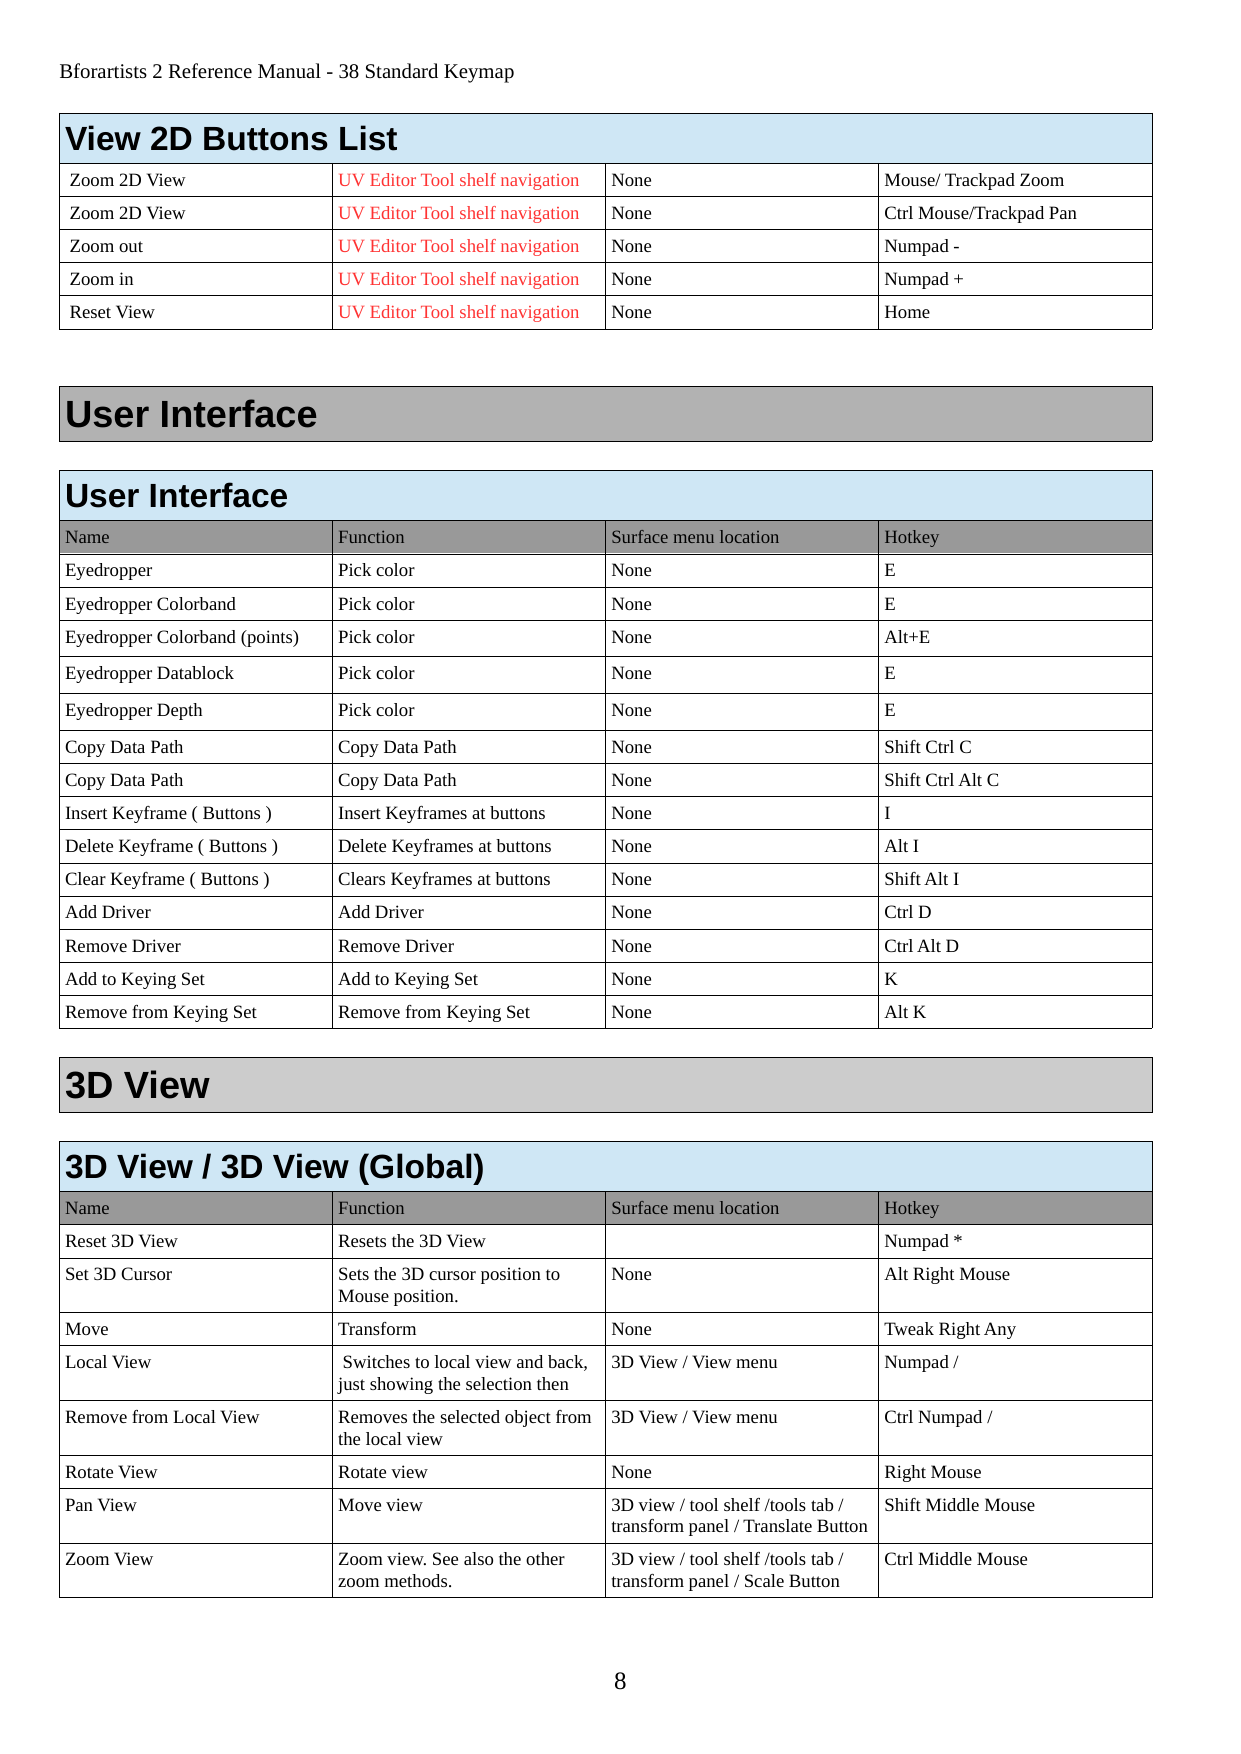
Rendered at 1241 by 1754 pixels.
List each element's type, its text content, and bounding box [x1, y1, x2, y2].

table_cell Shift Alt I [879, 864, 1152, 896]
table_cell Rotate view [333, 1456, 605, 1488]
table_header User Interface [60, 387, 1152, 441]
table_cell Ctrl D [879, 897, 1152, 929]
table_cell UV Editor Tool shelf navigation [333, 263, 605, 295]
table_cell Eyedropper Datablock [60, 657, 332, 693]
table_cell Ctrl Numpad / [879, 1401, 1152, 1455]
table_cell Reset View [60, 296, 332, 328]
table_cell Rotate View [60, 1456, 332, 1488]
table_cell Local View [60, 1346, 332, 1400]
table_cell E [879, 657, 1152, 693]
table_cell Hotkey [879, 1192, 1152, 1224]
table_header User Interface [60, 471, 1152, 520]
table_cell Clears Keyframes at buttons [333, 864, 605, 896]
table_cell Remove from Keying Set [333, 996, 605, 1028]
table_cell Function [333, 1192, 605, 1224]
table_cell None [606, 164, 878, 196]
table_cell Copy Data Path [60, 731, 332, 763]
table_cell Copy Data Path [60, 764, 332, 796]
table_cell Remove Driver [60, 930, 332, 962]
table_cell Shift Ctrl Alt C [879, 764, 1152, 796]
table_cell None [606, 296, 878, 328]
table_cell UV Editor Tool shelf navigation [333, 197, 605, 229]
table_cell UV Editor Tool shelf navigation [333, 230, 605, 262]
table_cell Numpad * [879, 1225, 1152, 1257]
table_cell Hotkey [879, 521, 1152, 553]
table_cell Delete Keyframe ( Buttons ) [60, 830, 332, 862]
table_cell [606, 1225, 878, 1257]
table_header 3D View / 3D View (Global) [60, 1142, 1152, 1191]
table_cell Ctrl Mouse/Trackpad Pan [879, 197, 1152, 229]
table_cell Reset 3D View [60, 1225, 332, 1257]
table_cell Alt Right Mouse [879, 1259, 1152, 1312]
table_cell Add Driver [60, 897, 332, 929]
table_cell Insert Keyframes at buttons [333, 797, 605, 829]
table_cell UV Editor Tool shelf navigation [333, 164, 605, 196]
table_cell Switches to local view and back, just showing the selection then [333, 1346, 605, 1400]
table_cell None [606, 864, 878, 896]
table_cell Sets the 3D cursor position to Mouse position. [333, 1259, 605, 1312]
table_cell Pick color [333, 694, 605, 730]
table_cell Name [60, 1192, 332, 1224]
table_cell Alt I [879, 830, 1152, 862]
table_cell Eyedropper Colorband (points) [60, 621, 332, 656]
table_cell None [606, 657, 878, 693]
table_cell UV Editor Tool shelf navigation [333, 296, 605, 328]
table_cell None [606, 897, 878, 929]
table_header View 2D Buttons List [60, 114, 1152, 163]
table_cell None [606, 764, 878, 796]
table_cell Function [333, 521, 605, 553]
table_cell Ctrl Alt D [879, 930, 1152, 962]
table_cell Numpad + [879, 263, 1152, 295]
table_cell Name [60, 521, 332, 553]
table_cell Eyedropper [60, 555, 332, 587]
table_cell 3D view / tool shelf /tools tab / transform panel / Scale Button [606, 1544, 878, 1597]
table_cell None [606, 1456, 878, 1488]
table_cell Ctrl Middle Mouse [879, 1544, 1152, 1597]
table_cell Home [879, 296, 1152, 328]
table_cell Set 3D Cursor [60, 1259, 332, 1312]
table_cell Zoom view. See also the other zoom methods. [333, 1544, 605, 1597]
table_cell Add to Keying Set [60, 963, 332, 995]
table_cell None [606, 1259, 878, 1312]
table_cell None [606, 555, 878, 587]
table_cell Alt+E [879, 621, 1152, 656]
table_cell Shift Middle Mouse [879, 1489, 1152, 1542]
table_cell 3D View / View menu [606, 1401, 878, 1455]
table_cell Add Driver [333, 897, 605, 929]
table_cell None [606, 731, 878, 763]
table_cell Numpad / [879, 1346, 1152, 1400]
table_cell Zoom 2D View [60, 197, 332, 229]
table_cell Pick color [333, 621, 605, 656]
table_cell None [606, 1313, 878, 1345]
table_cell Remove from Local View [60, 1401, 332, 1455]
table_cell Pick color [333, 657, 605, 693]
table_cell Zoom in [60, 263, 332, 295]
table_cell None [606, 963, 878, 995]
table_cell Numpad - [879, 230, 1152, 262]
table_cell Alt K [879, 996, 1152, 1028]
table_cell Removes the selected object from the local view [333, 1401, 605, 1455]
table_cell Resets the 3D View [333, 1225, 605, 1257]
table_cell Shift Ctrl C [879, 731, 1152, 763]
table_cell Zoom View [60, 1544, 332, 1597]
table_cell Insert Keyframe ( Buttons ) [60, 797, 332, 829]
table_cell Surface menu location [606, 1192, 878, 1224]
table_cell Pan View [60, 1489, 332, 1542]
table_cell None [606, 996, 878, 1028]
table_cell None [606, 621, 878, 656]
table_cell Right Mouse [879, 1456, 1152, 1488]
table_cell Zoom 2D View [60, 164, 332, 196]
table_cell Clear Keyframe ( Buttons ) [60, 864, 332, 896]
table_cell Pick color [333, 588, 605, 620]
table_cell Copy Data Path [333, 764, 605, 796]
table_cell Zoom out [60, 230, 332, 262]
table_cell None [606, 230, 878, 262]
table_cell Eyedropper Colorband [60, 588, 332, 620]
table_cell Delete Keyframes at buttons [333, 830, 605, 862]
table_header 3D View [60, 1058, 1152, 1112]
table_cell Remove from Keying Set [60, 996, 332, 1028]
table_cell None [606, 797, 878, 829]
table_cell 3D view / tool shelf /tools tab / transform panel / Translate Button [606, 1489, 878, 1542]
table_cell Tweak Right Any [879, 1313, 1152, 1345]
table_cell Surface menu location [606, 521, 878, 553]
table_cell Add to Keying Set [333, 963, 605, 995]
table_cell None [606, 930, 878, 962]
table_cell None [606, 830, 878, 862]
table_cell Move view [333, 1489, 605, 1542]
table_cell None [606, 694, 878, 730]
table_cell Pick color [333, 555, 605, 587]
table_cell None [606, 263, 878, 295]
table_cell Eyedropper Depth [60, 694, 332, 730]
table_cell I [879, 797, 1152, 829]
table_cell K [879, 963, 1152, 995]
table_cell 3D View / View menu [606, 1346, 878, 1400]
table_cell None [606, 588, 878, 620]
table_cell Remove Driver [333, 930, 605, 962]
table_cell None [606, 197, 878, 229]
table_cell Move [60, 1313, 332, 1345]
table_cell Transform [333, 1313, 605, 1345]
table_cell Copy Data Path [333, 731, 605, 763]
table_cell E [879, 555, 1152, 587]
table_cell E [879, 694, 1152, 730]
table_cell Mouse/ Trackpad Zoom [879, 164, 1152, 196]
table_cell E [879, 588, 1152, 620]
